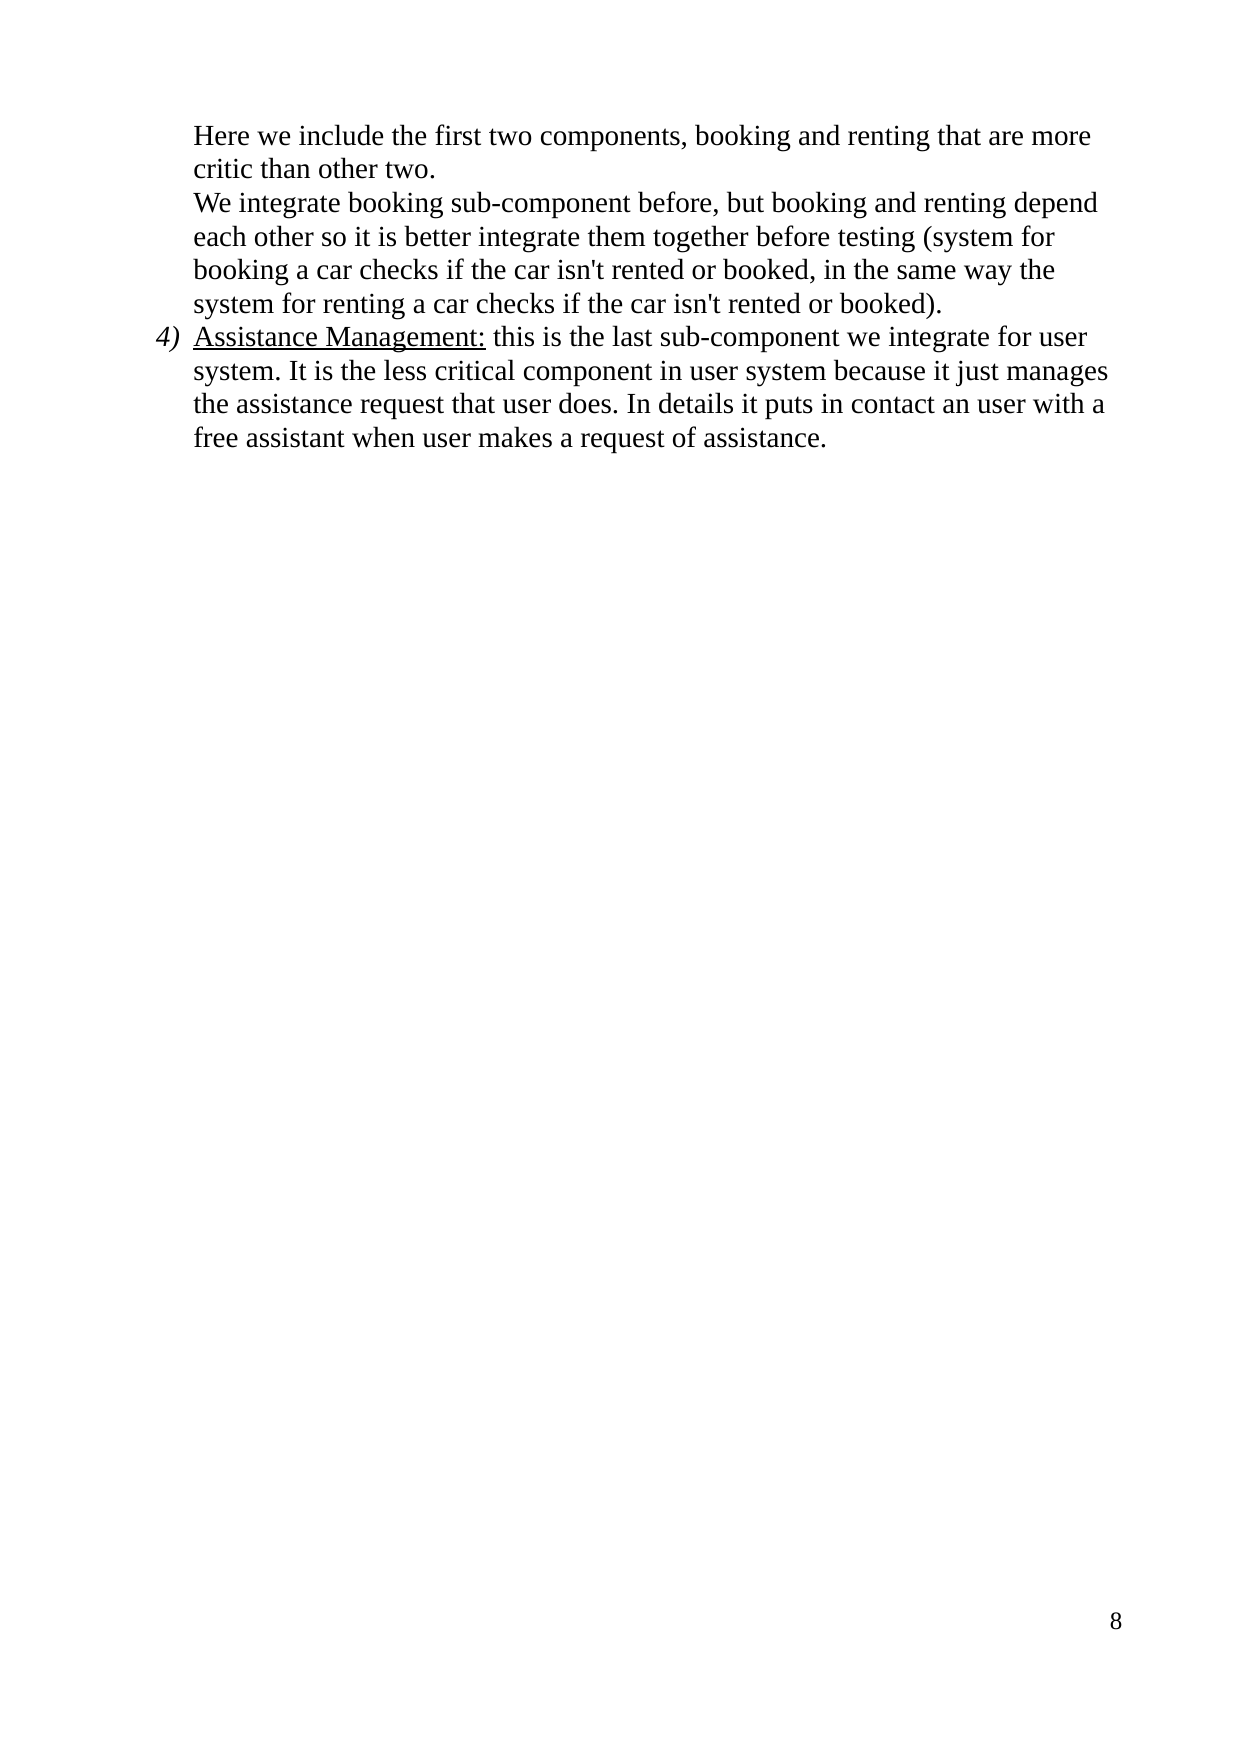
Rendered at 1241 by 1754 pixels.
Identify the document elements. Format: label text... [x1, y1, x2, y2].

list Here we include the first two components, booking and renting that are more critic than other two. We integrate booking sub-component before, but booking and renting depend each other so it is better integrate them together before testing (system for booking a car checks if the car isn't rented or booked, in the same way the system for renting a car checks if the car isn't rented or booked). [156, 118, 1122, 319]
list Assistance Management: this is the last sub-component we integrate for user system. It is the less critical component in user system because it just manages the assistance request that user does. In details it puts in contact an user with a free assistant when user makes a request of assistance. [156, 319, 1122, 453]
